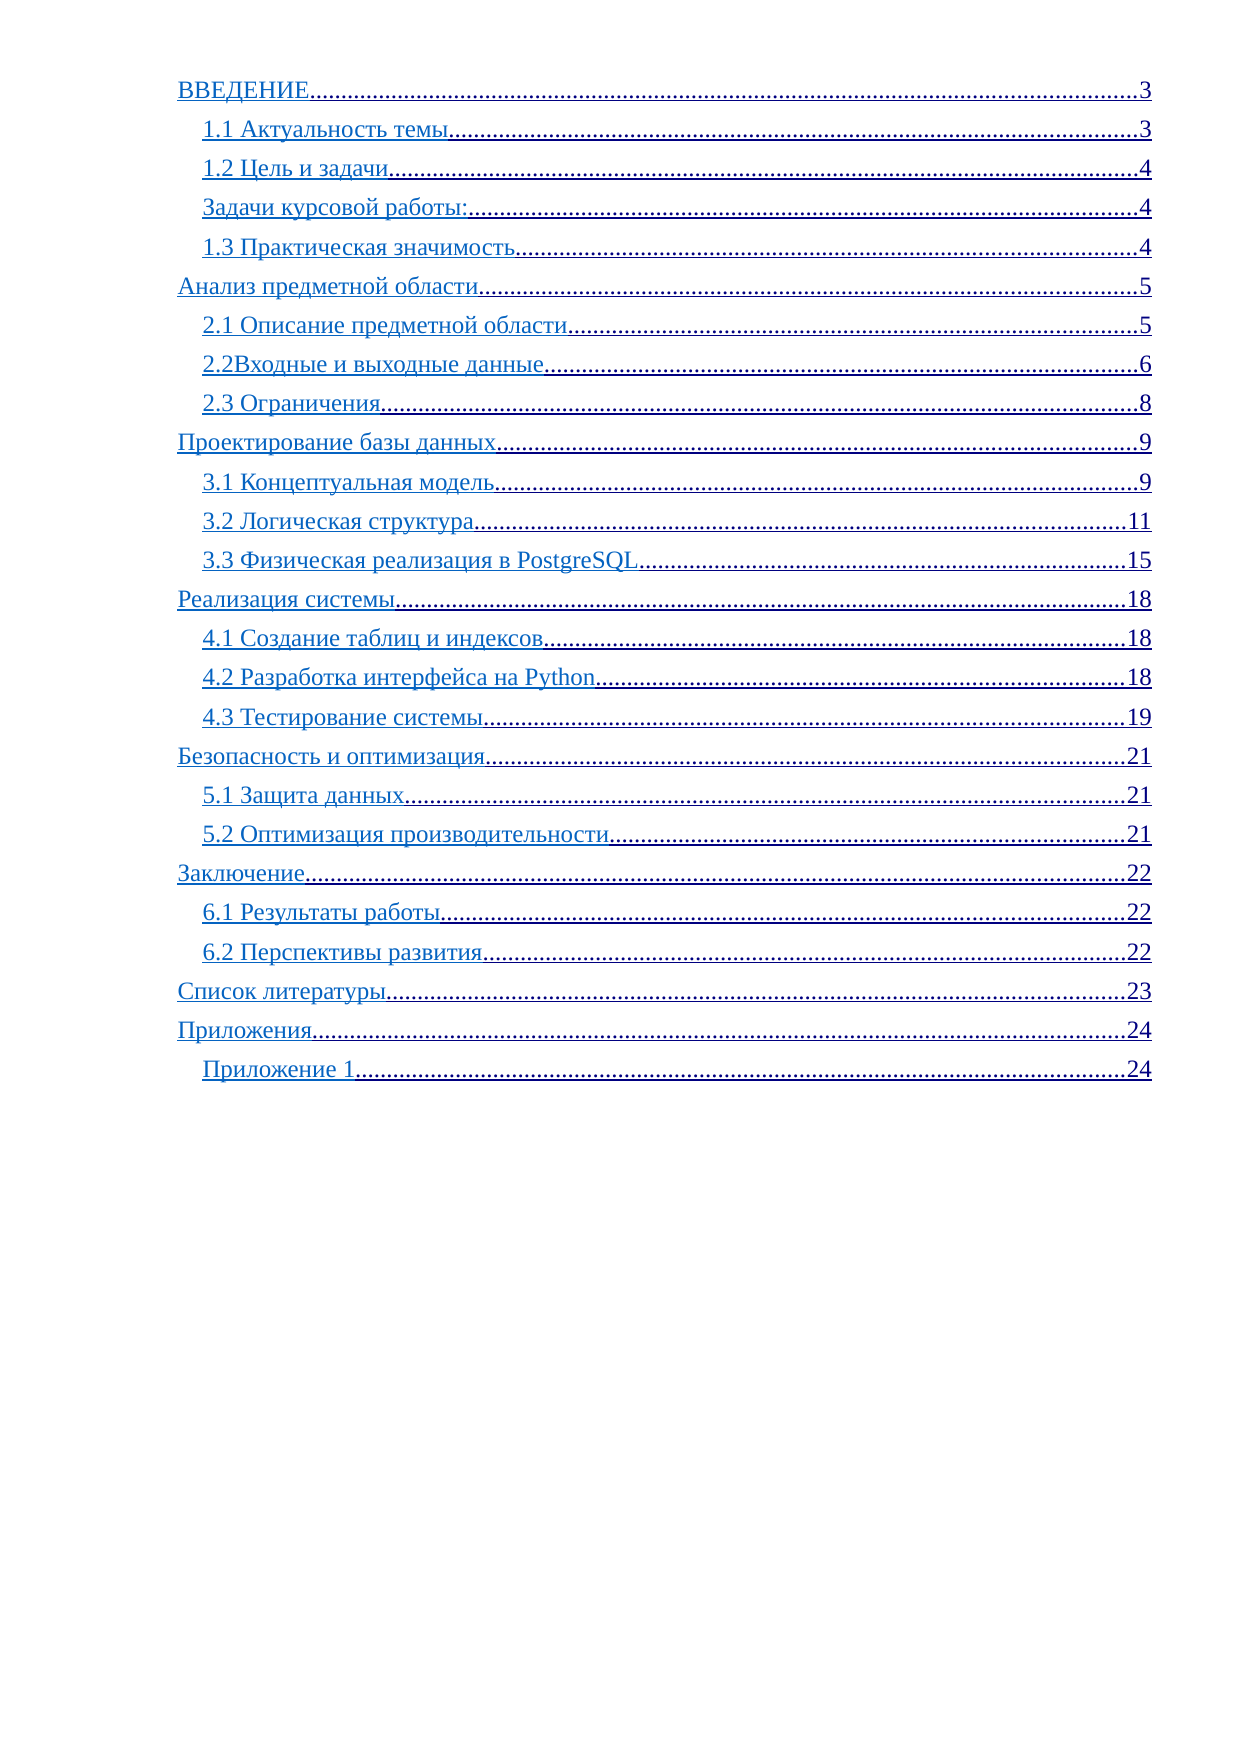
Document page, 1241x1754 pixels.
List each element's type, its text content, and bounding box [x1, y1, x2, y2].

text Анализ предметной области 5 [177, 271, 1152, 296]
text 2.3 Ограничения 8 [202, 388, 1152, 413]
text 3.3 Физическая реализация в PostgreSQL 15 [202, 545, 1152, 570]
text 3.2 Логическая структура 11 [202, 506, 1152, 531]
text 3.1 Концептуальная модель 9 [202, 467, 1152, 492]
text Список литературы 23 [177, 976, 1152, 1001]
text 2.2 Входные и выходные данные 6 [202, 349, 1152, 374]
text Проектирование базы данных 9 [177, 427, 1152, 452]
text 5.1 Защита данных 21 [202, 780, 1152, 805]
text ВВЕДЕНИЕ 3 [177, 75, 1152, 100]
text 5.2 Оптимизация производительности 21 [202, 819, 1152, 844]
text 4.2 Разработка интерфейса на Python 18 [202, 662, 1152, 687]
text Реализация системы 18 [177, 584, 1152, 609]
text Задачи курсовой работы: 4 [202, 192, 1152, 217]
text Приложения 24 [177, 1015, 1152, 1040]
text Безопасность и оптимизация 21 [177, 741, 1152, 766]
text 2.1 Описание предметной области 5 [202, 310, 1152, 335]
text 6.1 Результаты работы 22 [202, 897, 1152, 922]
text Приложение 1 24 [202, 1054, 1152, 1079]
text 1.2 Цель и задачи 4 [202, 153, 1152, 178]
text 6.2 Перспективы развития 22 [202, 937, 1152, 962]
text 4.3 Тестирование системы 19 [202, 702, 1152, 727]
text 4.1 Создание таблиц и индексов 18 [202, 623, 1152, 648]
text 1.1 Актуальность темы 3 [202, 114, 1152, 139]
text Заключение 22 [177, 858, 1152, 883]
text 1.3 Практическая значимость 4 [202, 232, 1152, 257]
